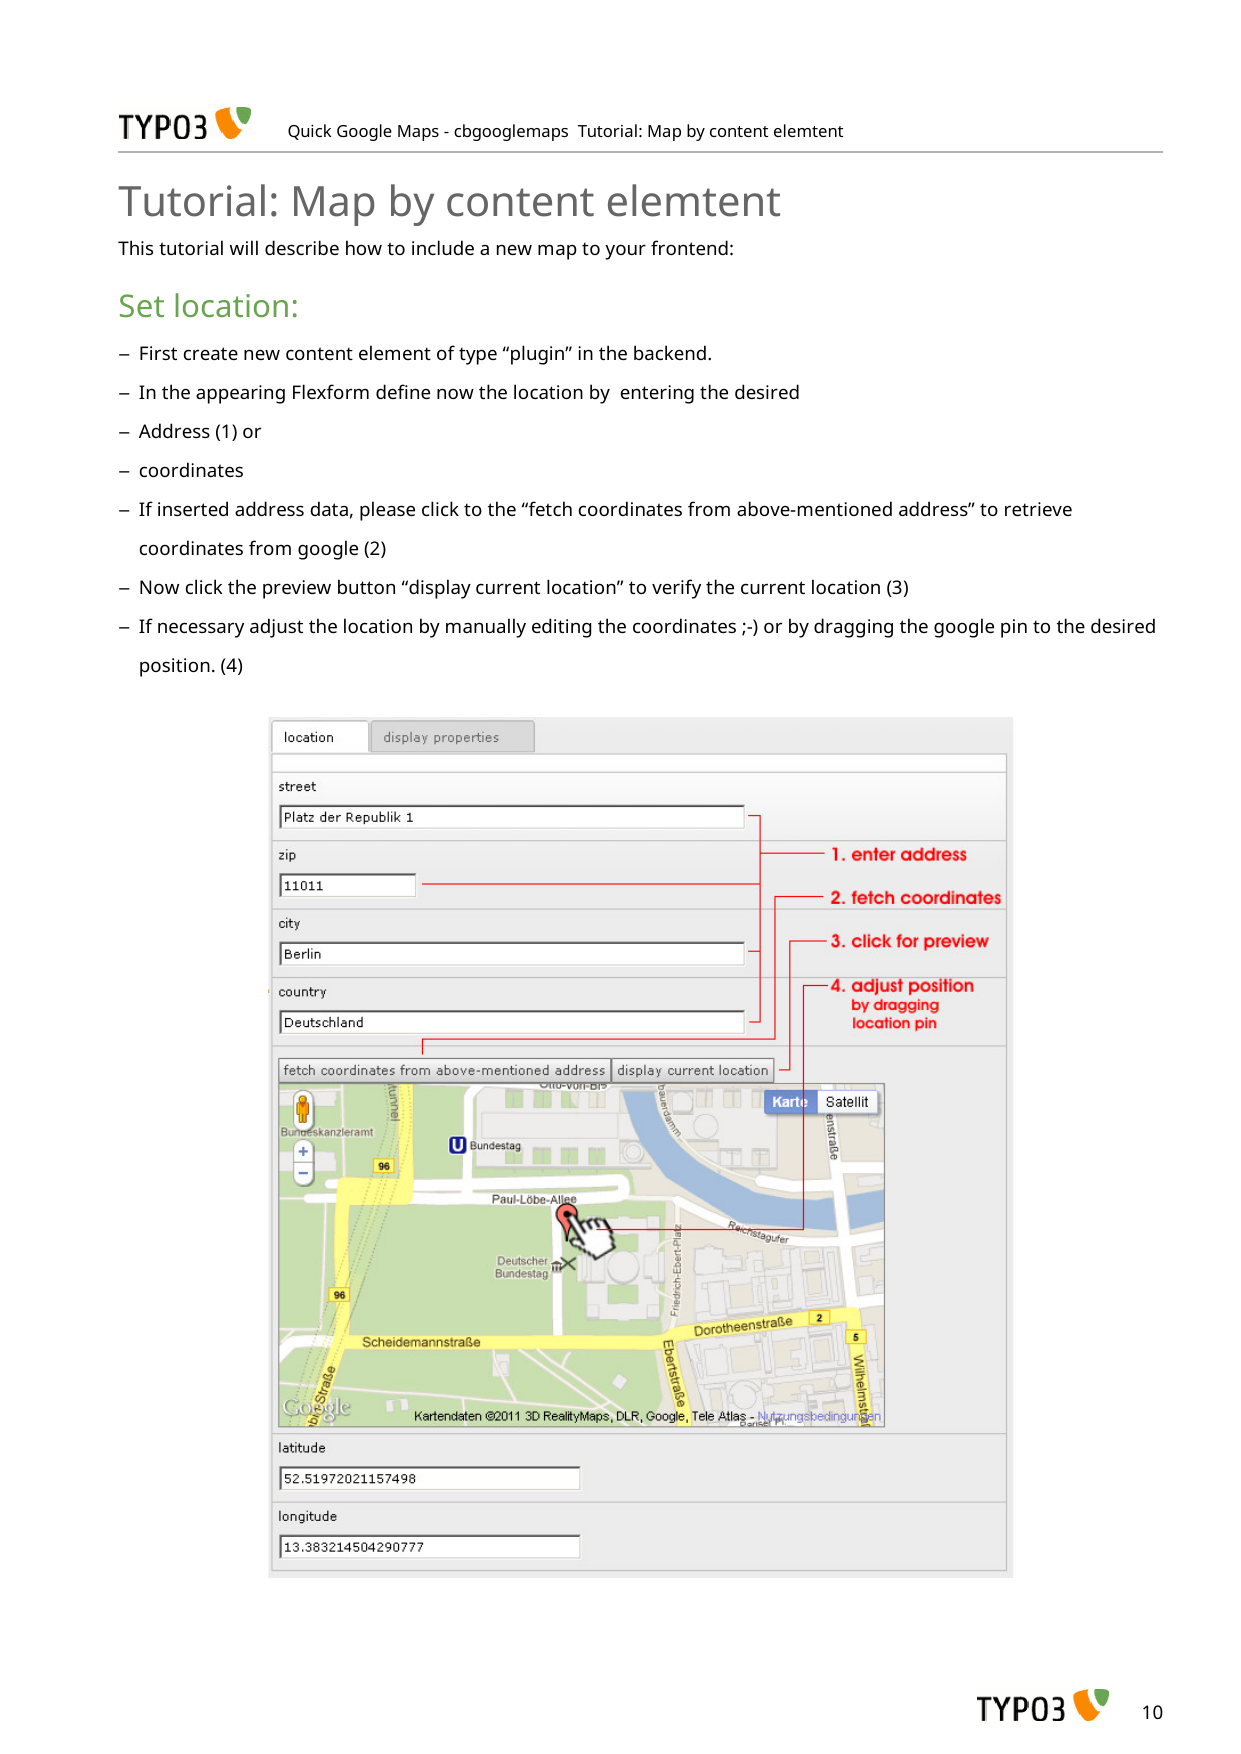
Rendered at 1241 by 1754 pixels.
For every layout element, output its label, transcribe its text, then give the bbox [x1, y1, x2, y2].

picture [118, 106, 254, 139]
list If inserted address data, please click to the “fetch coordinates from above-mentioned address” to retrieve coordinates from google (2) [118, 496, 1163, 561]
list If necessary adjust the location by manually editing the coordinates ;-) or by dragging the google pin to the desired position. (4) [118, 613, 1163, 678]
list In the appearing Flexform define now the location by entering the desired [118, 379, 1163, 405]
list Now click the preview button “display current location” to verify the current location (3) [118, 574, 1163, 600]
picture [268, 717, 1014, 1578]
list Address (1) or [118, 418, 1163, 444]
picture [976, 1688, 1112, 1721]
subtitle Set location: [118, 284, 1163, 327]
list First create new content element of type “plugin” in the backend. [118, 339, 1163, 366]
list coordinates [118, 457, 1163, 483]
subtitle Tutorial: Map by content elemtent [118, 172, 1163, 228]
text This tutorial will describe how to include a new map to your frontend: [118, 234, 1163, 260]
